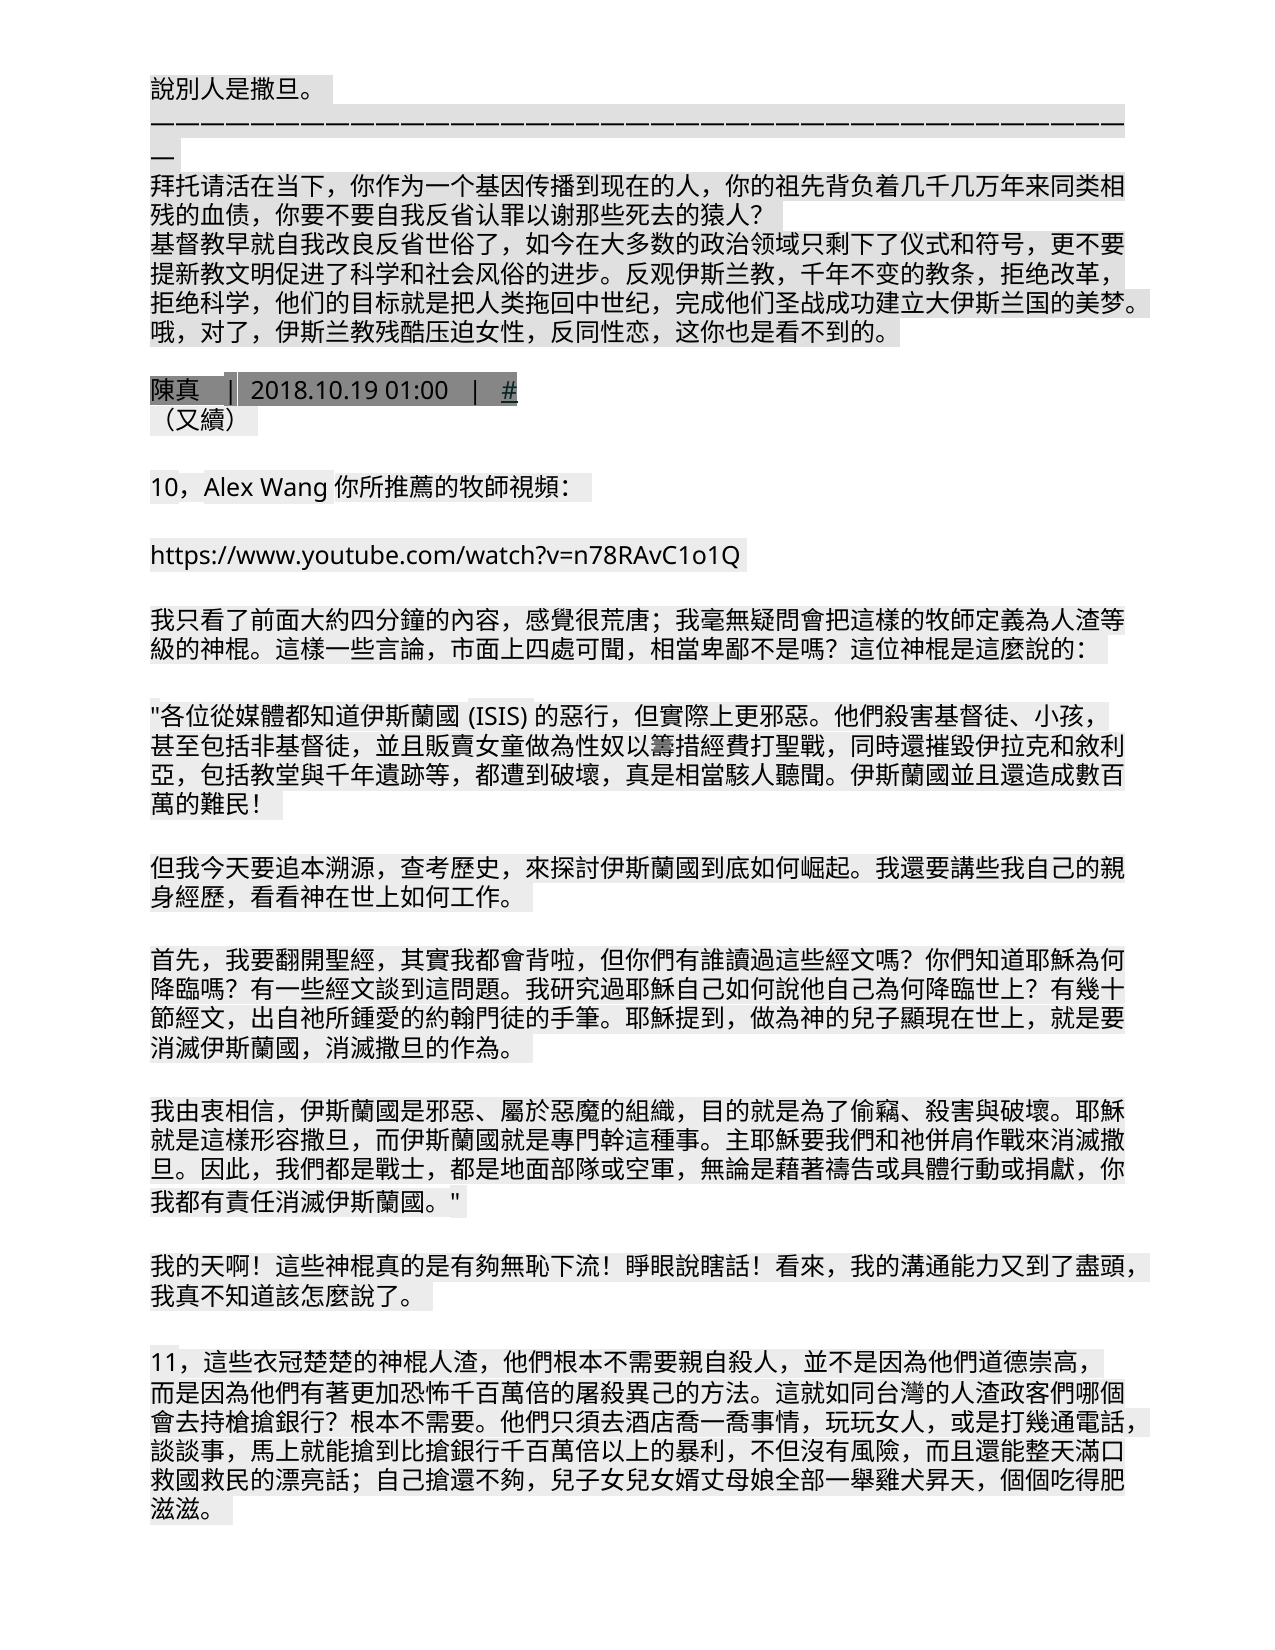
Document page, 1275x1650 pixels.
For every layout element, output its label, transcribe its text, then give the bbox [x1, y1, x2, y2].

text （又續） 10，Alex Wang 你所推薦的牧師視頻： https://www.youtube.com/watch?v=n78RAvC1o1Q 我只看了前面大約四分鐘的內容，感覺很荒唐；我毫無疑問會把這樣的牧師定義為人渣等級的神棍。這樣一些言論，市面上四處可聞，相當卑鄙不是嗎？這位神棍是這麼說的： "各位從媒體都知道伊斯蘭國 (ISIS) 的惡行，但實際上更邪惡。他們殺害基督徒、小孩，甚至包括非基督徒，並且販賣女童做為性奴以籌措經費打聖戰，同時還摧毀伊拉克和敘利亞，包括教堂與千年遺跡等，都遭到破壞，真是相當駭人聽聞。伊斯蘭國並且還造成數百萬的難民！ 但我今天要追本溯源，查考歷史，來探討伊斯蘭國到底如何崛起。我還要講些我自己的親身經歷，看看神在世上如何工作。 首先，我要翻開聖經，其實我都會背啦，但你們有誰讀過這些經文嗎？你們知道耶穌為何降臨嗎？有一些經文談到這問題。我研究過耶穌自己如何說他自己為何降臨世上？有幾十節經文，出自祂所鍾愛的約翰門徒的手筆。耶穌提到，做為神的兒子顯現在世上，就是要消滅伊斯蘭國，消滅撒旦的作為。 我由衷相信，伊斯蘭國是邪惡、屬於惡魔的組織，目的就是為了偷竊、殺害與破壞。耶穌就是這樣形容撒旦，而伊斯蘭國就是專門幹這種事。主耶穌要我們和祂併肩作戰來消滅撒旦。因此，我們都是戰士，都是地面部隊或空軍，無論是藉著禱告或具體行動或捐獻，你我都有責任消滅伊斯蘭國。" 我的天啊！這些神棍真的是有夠無恥下流！睜眼說瞎話！看來，我的溝通能力又到了盡頭，我真不知道該怎麼說了。 11，這些衣冠楚楚的神棍人渣，他們根本不需要親自殺人，並不是因為他們道德崇高，而是因為他們有著更加恐怖千百萬倍的屠殺異己的方法。這就如同台灣的人渣政客們哪個會去持槍搶銀行？根本不需要。他們只須去酒店喬一喬事情，玩玩女人，或是打幾通電話，談談事，馬上就能搶到比搶銀行千百萬倍以上的暴利，不但沒有風險，而且還能整天滿口救國救民的漂亮話；自己搶還不夠，兒子女兒女婿丈母娘全部一舉雞犬昇天，個個吃得肥滋滋。 這位牧師不就是這樣嗎？老實說，我對ISIS基本上還懷著某種敬意，至少他們好歹是以自己的生命做為代價去追求他們心目中的理想。 12，宗教如果可以寬寬鬆鬆隨意更改教義，這種彈性 “宗教” 得打個引號，對我來說，難以恭維。那不是宗教，那只是披著宗教外衣的社團，就像獅子會那樣，兩者有何本質上的差別呢？ 13，至於宗教的世俗化，那是一種實然，而非應然。 14，英國和美國都可以說是所謂基督教國家(特別是英國把基督教訂為國教)，倘若ISIS那一小撮人的暴力危害是1，那麼，西方這些基督教或天主教國家對全世界的危害就是1000000，後面至少得加上五、六個零。 而且，當代如此，古時亦然。把ISIS所做的一切所謂破壞與血腥全部加起來，然後再乘以一百萬或一千萬，恐怕都還遠遠比不上這些西方宗教在歷史上所幹下的種種極端恐怖血腥暴行。整個基督教或天主教的歷史，就是一部殘酷迫害異己、燒殺擄掠的血腥歷史。我們寬容了這樣一種偏離教義的偽宗教的存在，沒有把它鏟除，它卻反倒要鏟除別人，反倒說別人是撒旦。 15，所謂欲加之罪，何患無辭，強者要找弱者麻煩，還怕找不到理由嗎？今天倘若是ISIS是世界強權，你看他將會怎麼列舉基督教危害世人的罪行，理應消滅之。 16，中西主流媒體長年以來甚囂塵上的妖魔化伊斯蘭言論與洗腦，並非偶然，而是出於卑鄙的政治動機。這其實就如同納粹當年之所為。 [150, 406, 1125, 1559]
text TO 孫韋懷 你们岛内的人有想过为什么反穆斯林会成为政治正确吗？那是一起又一起的伊斯兰恐袭，一起又一起的切糕讹诈，一起又一起的白帽拉面党对竞争对手打砸抢对房东耍赖强租，一起又一起的清真水清真席位清真卫生纸清真盐清真输血，一起又一起的罔顾他人执意行使自己的宗教少民特权带来的！ 我还是那句话，欢迎你去南疆住上一住。没有调查就没有发言权，外围看戏的人站着说话不腰疼，只会说假大空话。 TO 陈医师 英國和美國都可以說是所謂基督教國家(特別是英國把基督教訂為國教)，倘若ISIS那一小撮人的暴力危害是1，那麼，西方這些基督教或天主教國家對全世界的危害就是1000000，後面至少得加上五、六個零。 ———————————————————————————————————— Excuse me? 你何时见到英美入侵阿富汗伊拉克介入别国选举是打着基督教的旗帜搞宗教迫害了？英美等欧洲国家固然有着让人民陷入战火流离失所的大罪孽，但归类到基督教上不是明显的浑水摸鱼吗？ 而且，當代如此，古時亦然。把ISIS所做的一切所謂破壞與血腥全部加起來，然後再乘以一百萬或一千萬，恐怕都還遠遠比不上這些西方宗教在歷史上所幹下的種種極端恐怖血腥暴行。整個基督教或天主教的歷史，就是一部殘酷迫害異己、燒殺擄掠的血腥歷史。我們寬容了這樣一種偏離教義的偽宗教的存在，沒有把它鏟除，它卻反倒要鏟除別人，反倒說別人是撒旦。 ———————————————————————————————————————— 拜托请活在当下，你作为一个基因传播到现在的人，你的祖先背负着几千几万年来同类相残的血债，你要不要自我反省认罪以谢那些死去的猿人？ 基督教早就自我改良反省世俗了，如今在大多数的政治领域只剩下了仪式和符号，更不要提新教文明促进了科学和社会风俗的进步。反观伊斯兰教，千年不变的教条，拒绝改革，拒绝科学，他们的目标就是把人类拖回中世纪，完成他们圣战成功建立大伊斯兰国的美梦。哦，对了，伊斯兰教残酷压迫女性，反同性恋，这你也是看不到的。 [150, 75, 1125, 347]
text 陳真 | 2018.10.19 01:00 | # [150, 372, 1125, 406]
